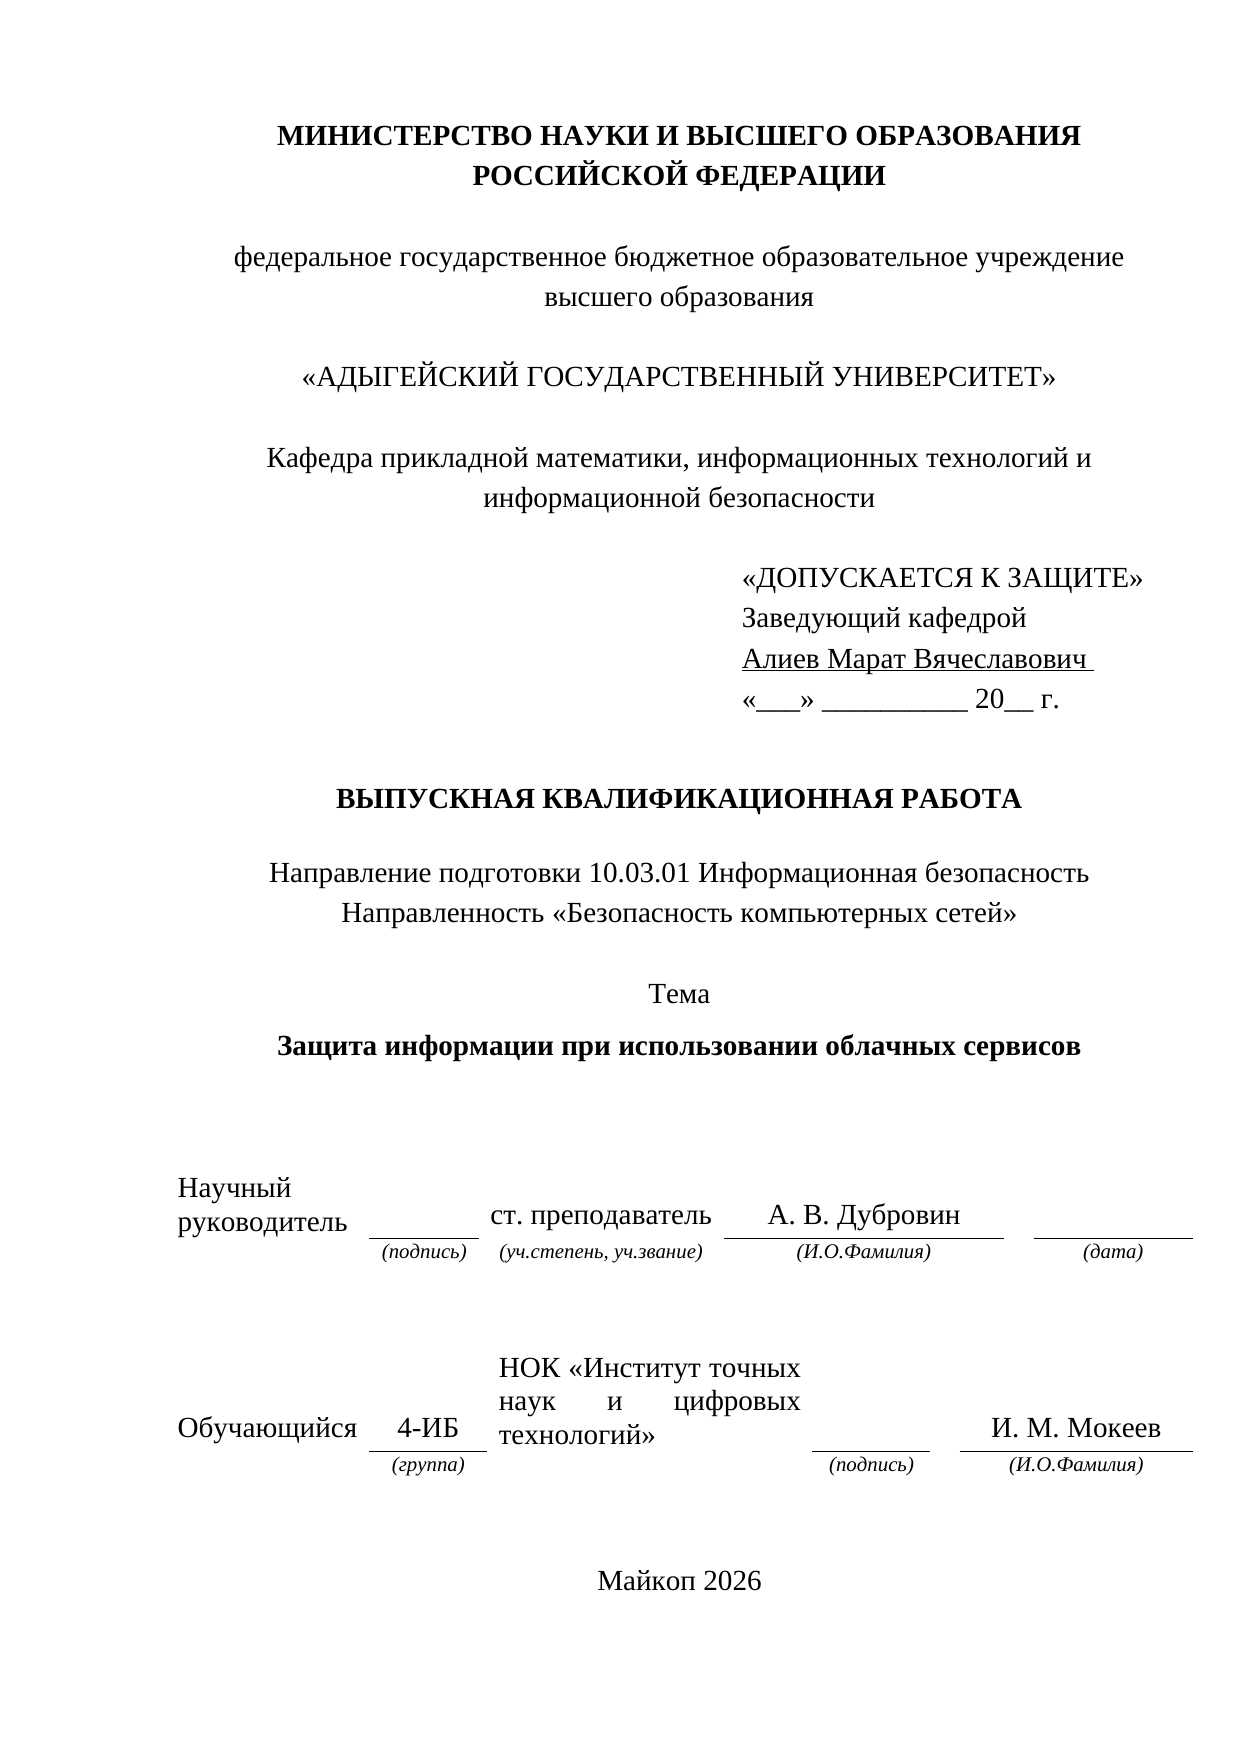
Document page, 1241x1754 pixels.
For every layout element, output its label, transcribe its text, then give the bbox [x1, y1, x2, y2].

table_cell (дата) [1034, 1239, 1192, 1269]
table_cell (уч.степень, уч.звание) [479, 1238, 723, 1269]
table_header Научный руководитель [166, 1171, 369, 1238]
text Направление подготовки 10.03.01 Информационная безопасность [177, 855, 1181, 889]
table_cell [166, 1238, 369, 1269]
table_header [1004, 1171, 1033, 1238]
table_cell [166, 1451, 369, 1482]
text Кафедра прикладной математики, информационных технологий и информационной безопасности [177, 440, 1181, 513]
table_cell [487, 1451, 812, 1482]
table_cell (И.О.Фамилия) [724, 1239, 1004, 1269]
table_cell (подпись) [369, 1239, 478, 1269]
table_cell [1004, 1238, 1033, 1269]
text ВЫПУСКНАЯ КВАЛИФИКАЦИОННАЯ РАБОТА [177, 782, 1181, 815]
text «АДЫГЕЙСКИЙ ГОСУДАРСТВЕННЫЙ УНИВЕРСИТЕТ» [177, 359, 1181, 393]
table_header А. В. Дубровин [724, 1171, 1004, 1238]
text Тема [177, 976, 1181, 1009]
text Защита информации при использовании облачных сервисов [177, 1028, 1181, 1062]
table_header [369, 1171, 478, 1238]
text МИНИСТЕРСТВО НАУКИ И ВЫСШЕГО ОБРАЗОВАНИЯ РОССИЙСКОЙ ФЕДЕРАЦИИ [177, 118, 1181, 192]
table_header Обучающийся [166, 1350, 369, 1451]
table_header И. М. Мокеев [960, 1350, 1192, 1451]
table_header НОК «Институт точных наук и цифровых технологий» [487, 1350, 812, 1451]
text федеральное государственное бюджетное образовательное учреждение [177, 239, 1181, 272]
table_cell (подпись) [812, 1452, 930, 1482]
table_cell (И.О.Фамилия) [960, 1452, 1192, 1482]
text высшего образования [177, 279, 1181, 312]
text Направленность «Безопасность компьютерных сетей» [177, 896, 1181, 929]
table_header [930, 1350, 960, 1451]
table_header [1034, 1171, 1192, 1238]
table_cell (группа) [369, 1452, 487, 1482]
table_header 4-ИБ [369, 1350, 487, 1451]
table_cell [930, 1451, 960, 1482]
text Майкоп 2026 [177, 1563, 1181, 1596]
table_header ст. преподаватель [479, 1171, 723, 1238]
table_header [812, 1350, 930, 1451]
table_header «ДОПУСКАЕТСЯ К ЗАЩИТЕ» Заведующий кафедрой Алиев Марат Вячеславович «___» __________ 20__ г. [730, 520, 1181, 782]
table_header [184, 520, 730, 782]
